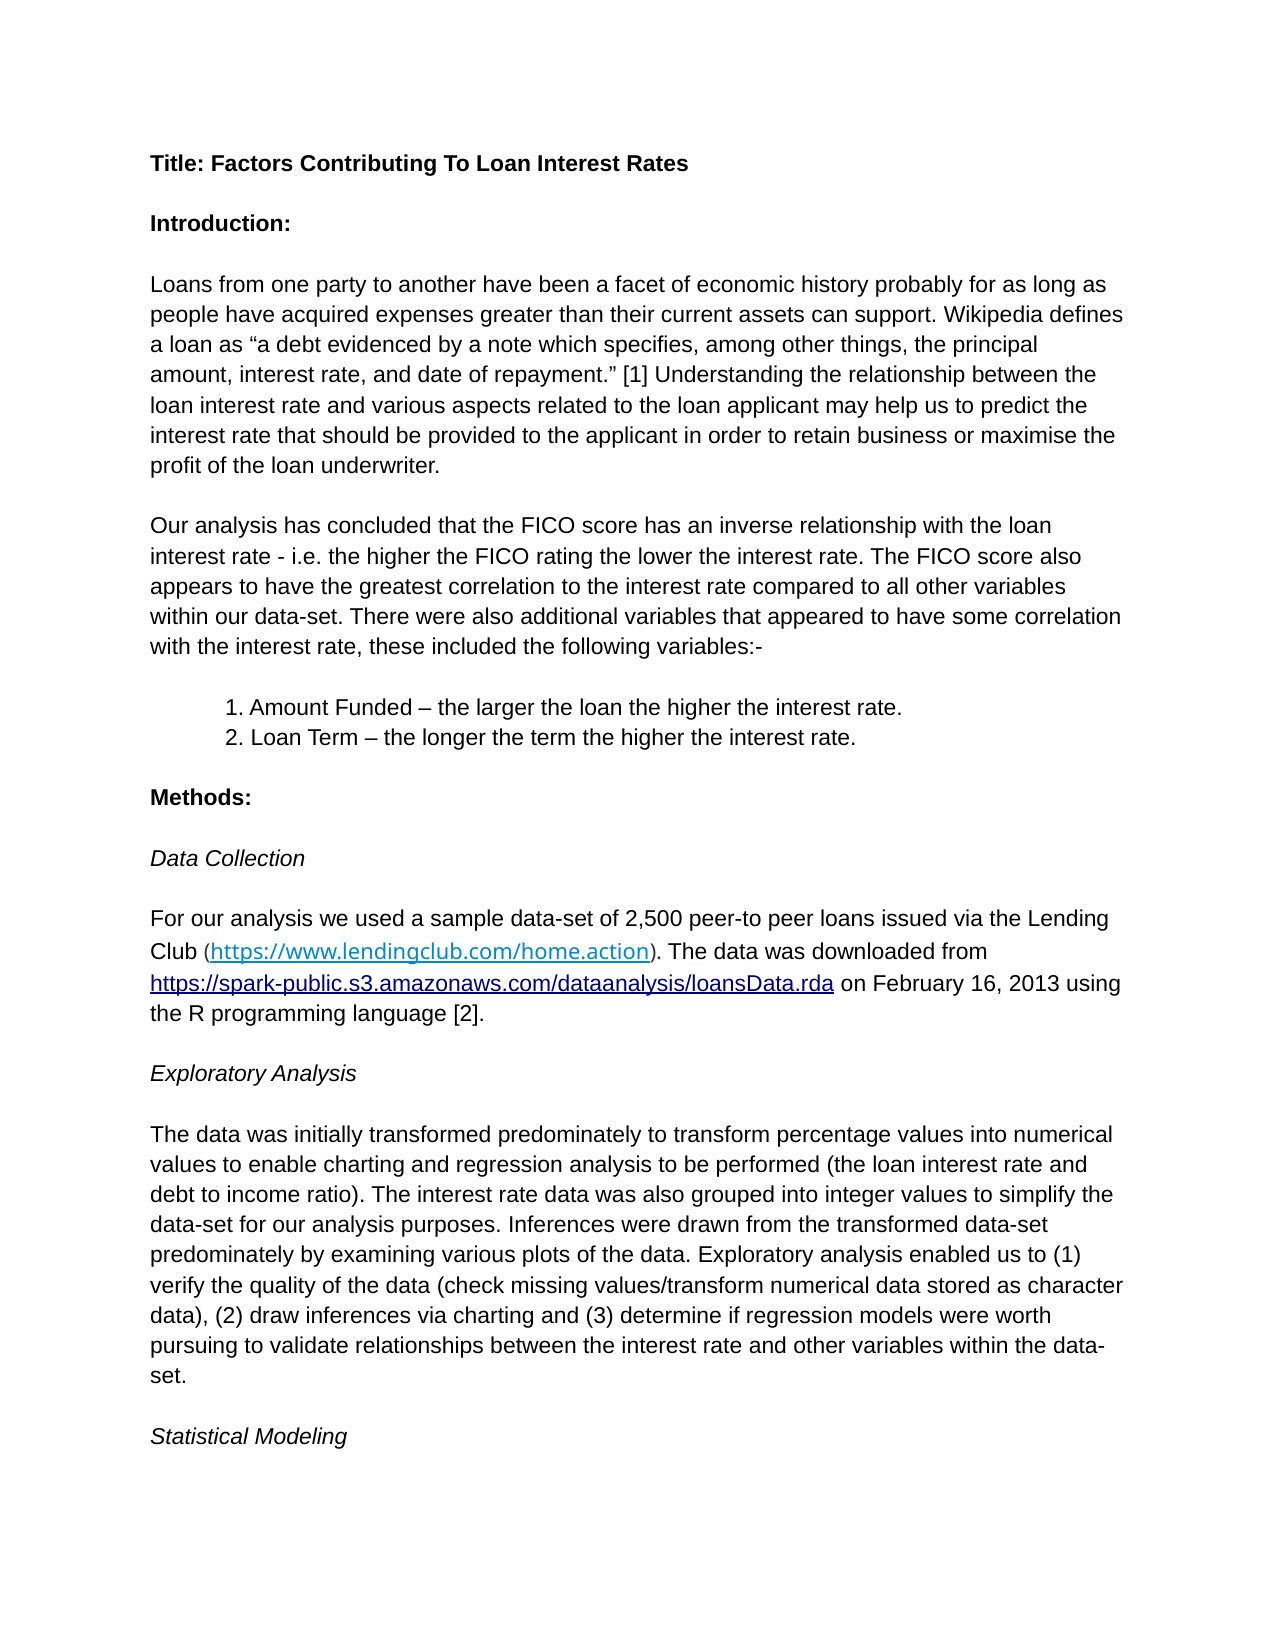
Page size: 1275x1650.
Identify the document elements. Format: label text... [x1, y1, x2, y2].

text For our analysis we used a sample data-set of 2,500 peer-to peer loans issued via the Lending Club (https://www.lendingclub.com/home.action). The data was downloaded from https://spark-public.s3.amazonaws.com/dataanalysis/loansData.rda on February 16, 2013 using the R programming language [2]. [150, 905, 1125, 1026]
text Methods: [150, 784, 1125, 811]
text Title: Factors Contributing To Loan Interest Rates [150, 150, 1125, 176]
text 1. Amount Funded – the larger the loan the higher the interest rate. [225, 694, 1125, 720]
text 2. Loan Term – the longer the term the higher the interest rate. [225, 724, 1125, 750]
text Data Collection [150, 845, 1125, 871]
text Statistical Modeling [150, 1423, 1125, 1449]
text Loans from one party to another have been a facet of economic history probably for as long as people have acquired expenses greater than their current assets can support. Wikipedia defines a loan as “a debt evidenced by a note which specifies, among other things, the principal amount, interest rate, and date of repayment.” [1] Understanding the relationship between the loan interest rate and various aspects related to the loan applicant may help us to predict the interest rate that should be provided to the applicant in order to retain business or maximise the profit of the loan underwriter. [150, 271, 1125, 478]
text Our analysis has concluded that the FICO score has an inverse relationship with the loan interest rate - i.e. the higher the FICO rating the lower the interest rate. The FICO score also appears to have the greatest correlation to the interest rate compared to all other variables within our data-set. There were also additional variables that appeared to have some correlation with the interest rate, these included the following variables:- [150, 512, 1125, 660]
text The data was initially transformed predominately to transform percentage values into numerical values to enable charting and regression analysis to be performed (the loan interest rate and debt to income ratio). The interest rate data was also grouped into integer values to simplify the data-set for our analysis purposes. Inferences were drawn from the transformed data-set predominately by examining various plots of the data. Exploratory analysis enabled us to (1) verify the quality of the data (check missing values/transform numerical data stored as character data), (2) draw inferences via charting and (3) determine if regression models were worth pursuing to validate relationships between the interest rate and other variables within the data-set. [150, 1121, 1125, 1389]
text Introduction: [150, 210, 1125, 237]
text Exploratory Analysis [150, 1060, 1125, 1087]
